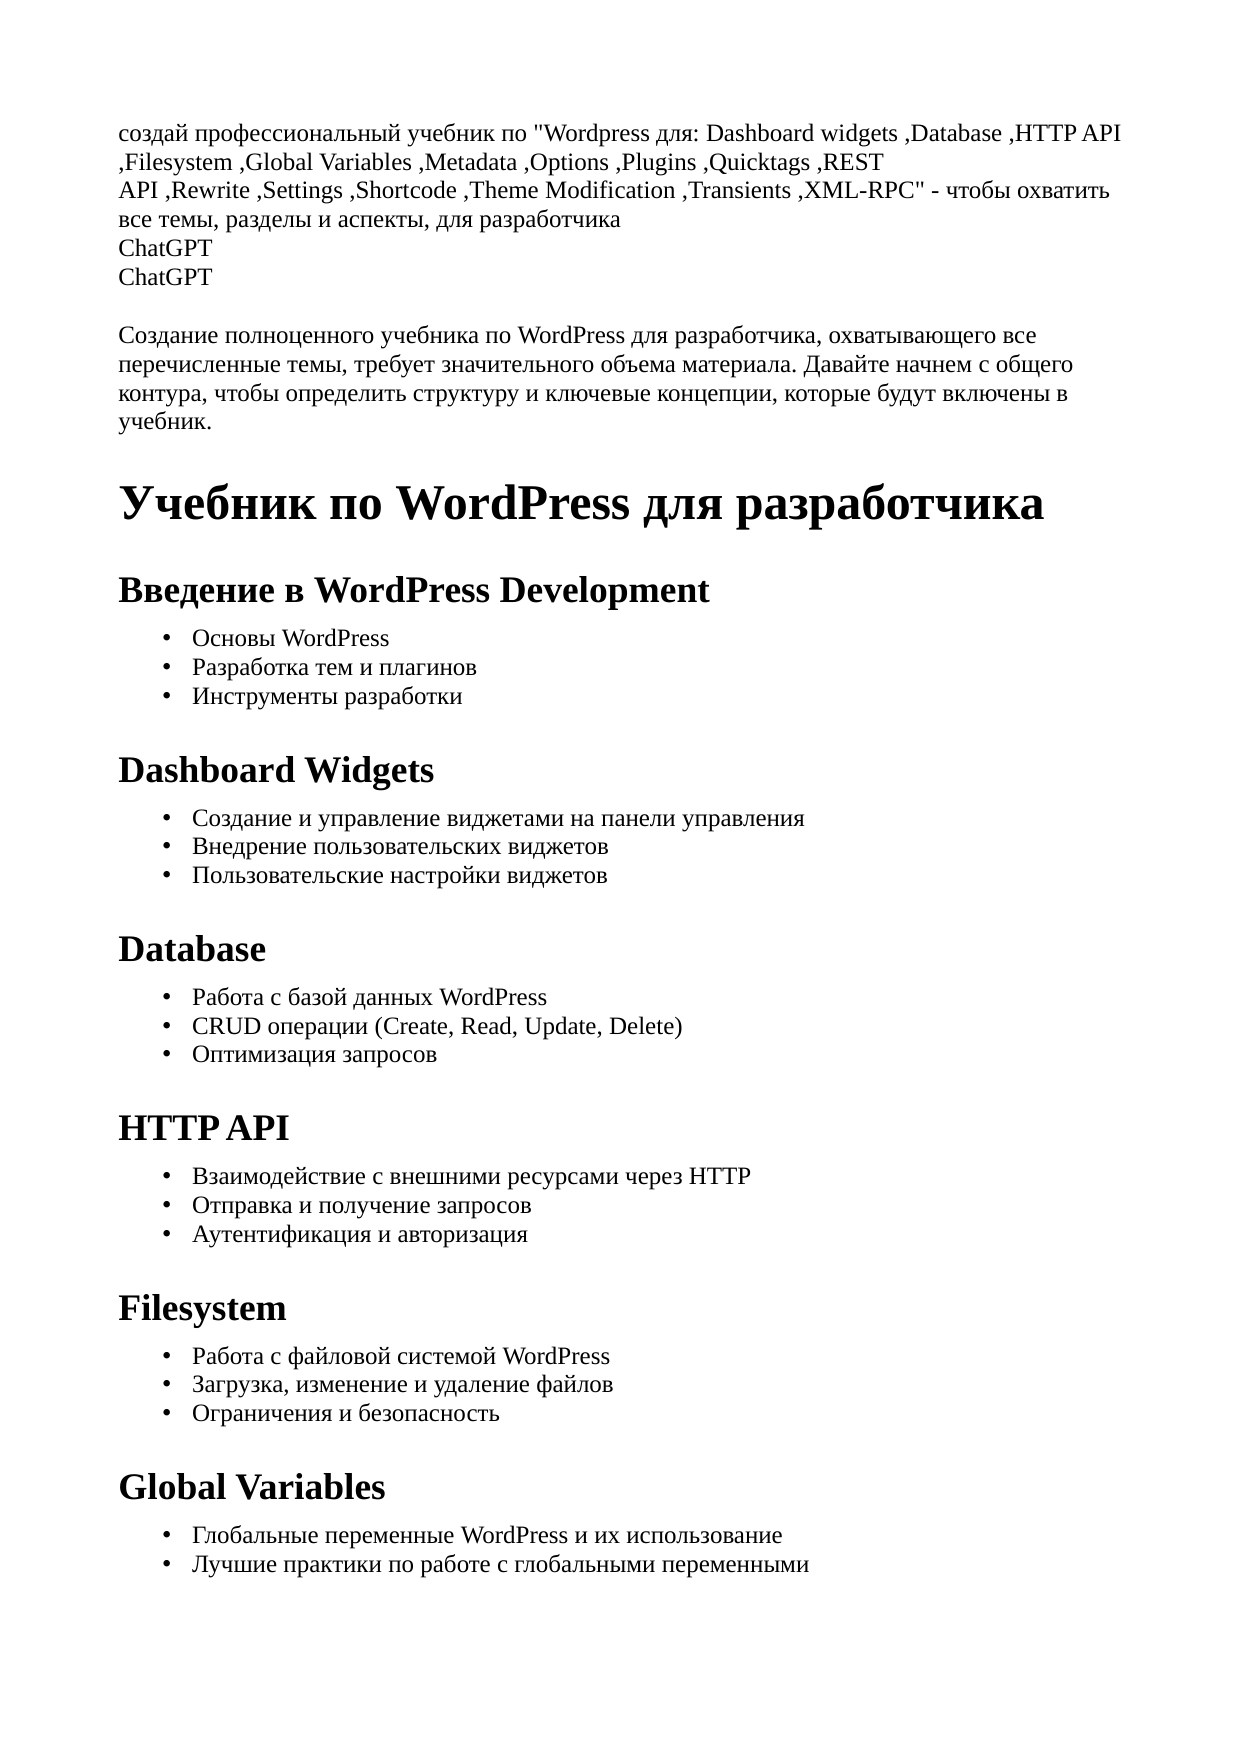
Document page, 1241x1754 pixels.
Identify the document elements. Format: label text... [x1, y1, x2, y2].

list Создание и управление виджетами на панели управления [162, 803, 1122, 831]
list Лучшие практики по работе с глобальными переменными [162, 1549, 1122, 1578]
list Работа с базой данных WordPress [162, 982, 1122, 1011]
list Взаимодействие с внешними ресурсами через HTTP [162, 1161, 1122, 1190]
subtitle Учебник по WordPress для разработчика [118, 473, 1122, 530]
subtitle Global Variables [118, 1464, 1122, 1508]
list Разработка тем и плагинов [162, 652, 1122, 681]
list Внедрение пользовательских виджетов [162, 831, 1122, 860]
list Оптимизация запросов [162, 1039, 1122, 1068]
list Работа с файловой системой WordPress [162, 1341, 1122, 1369]
text создай профессиональный учебник по "Wordpress для: Dashboard widgets ,Database ,HTTP API ,Filesystem ,Global Variables ,Metadata ,Options ,Plugins ,Quicktags ,REST API ,Rewrite ,Settings ,Shortcode ,Theme Modification ,Transients ,XML-RPC" - чтобы охватить все темы, разделы и аспекты, для разработчика [118, 118, 1122, 233]
list Основы WordPress [162, 623, 1122, 652]
list Аутентификация и авторизация [162, 1219, 1122, 1248]
list Загрузка, изменение и удаление файлов [162, 1369, 1122, 1398]
text Создание полноценного учебника по WordPress для разработчика, охватывающего все перечисленные темы, требует значительного объема материала. Давайте начнем с общего контура, чтобы определить структуру и ключевые концепции, которые будут включены в учебник. [118, 320, 1122, 435]
list Ограничения и безопасность [162, 1398, 1122, 1427]
subtitle Dashboard Widgets [118, 747, 1122, 790]
text ChatGPT [118, 262, 1122, 291]
list CRUD операции (Create, Read, Update, Delete) [162, 1011, 1122, 1039]
list Отправка и получение запросов [162, 1190, 1122, 1219]
subtitle Введение в WordPress Development [118, 568, 1122, 611]
subtitle Filesystem [118, 1285, 1122, 1328]
text ChatGPT [118, 233, 1122, 262]
list Пользовательские настройки виджетов [162, 860, 1122, 889]
list Инструменты разработки [162, 681, 1122, 709]
subtitle HTTP API [118, 1106, 1122, 1149]
list Глобальные переменные WordPress и их использование [162, 1520, 1122, 1549]
subtitle Database [118, 926, 1122, 969]
